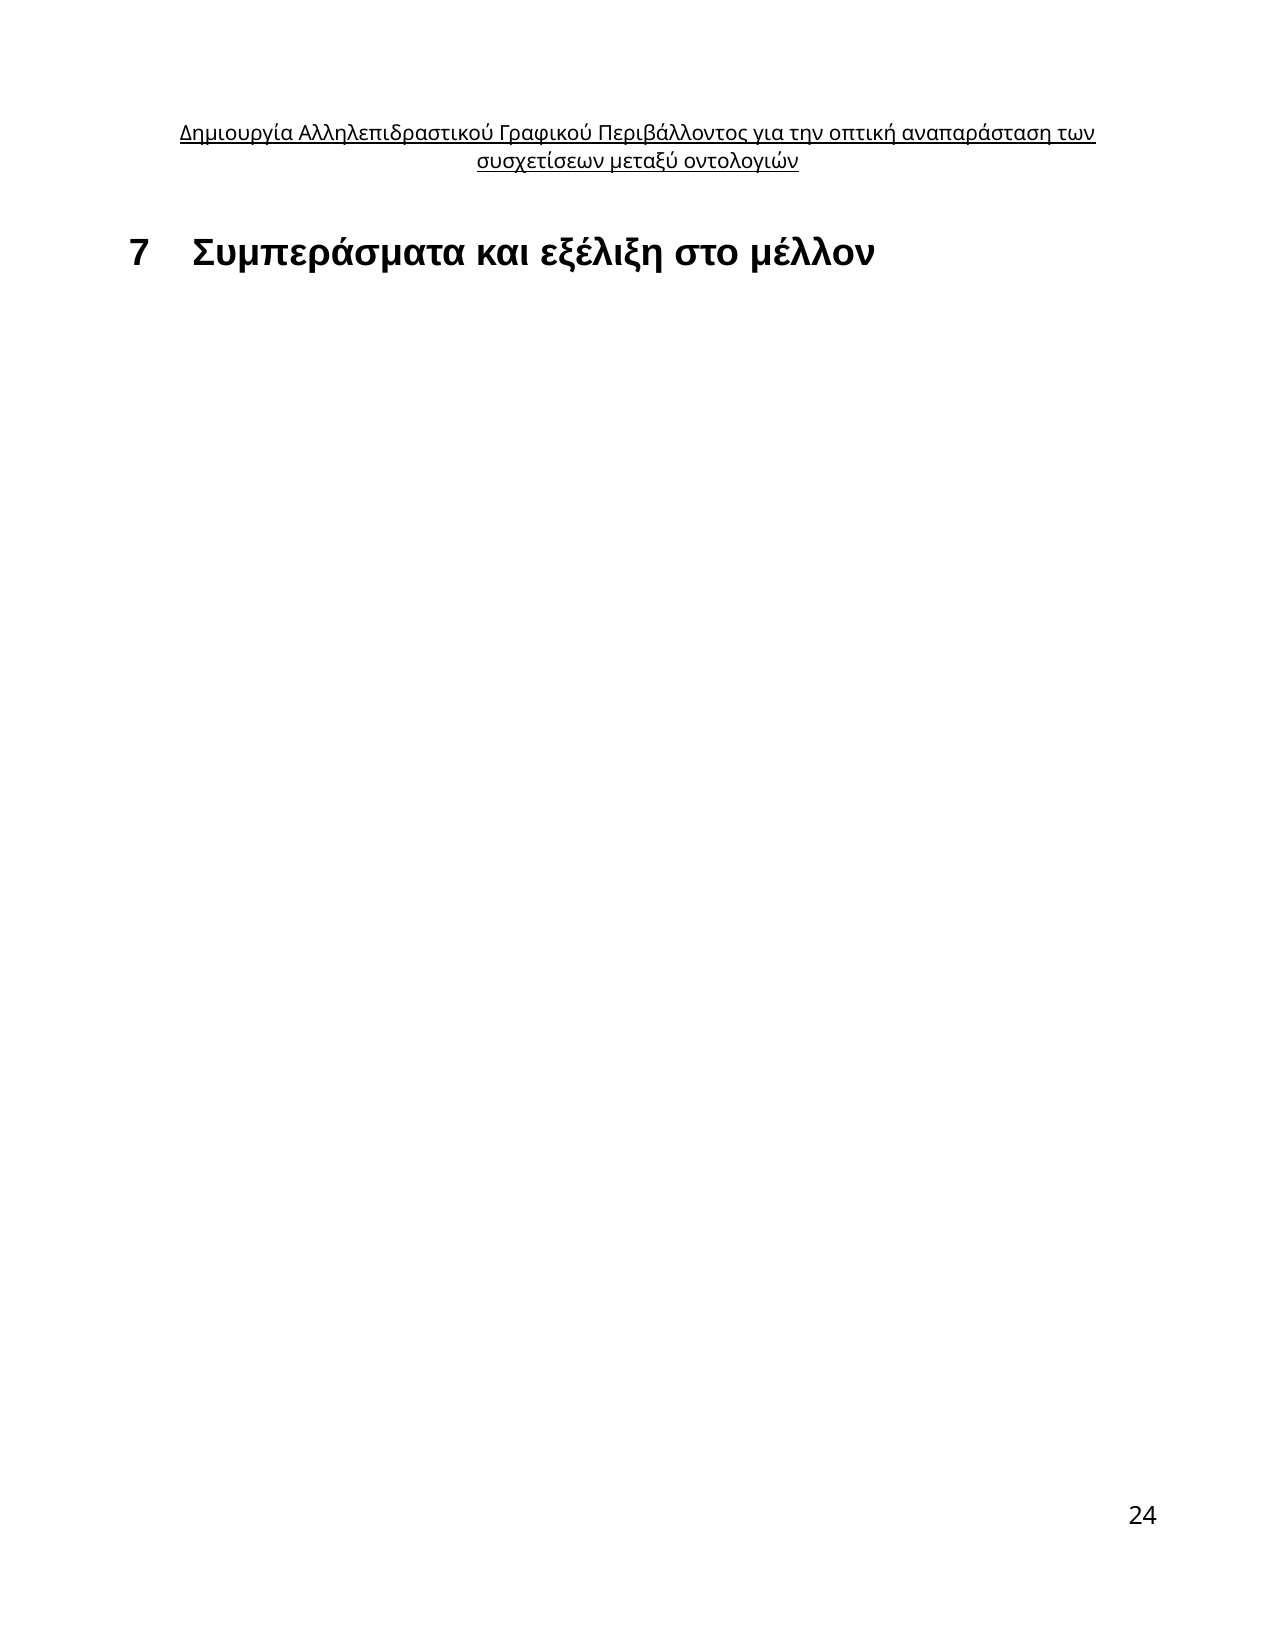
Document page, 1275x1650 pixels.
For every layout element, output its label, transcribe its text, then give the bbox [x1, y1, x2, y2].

subtitle Συμπεράσματα και εξέλιξη στο μέλλον [118, 229, 1157, 273]
